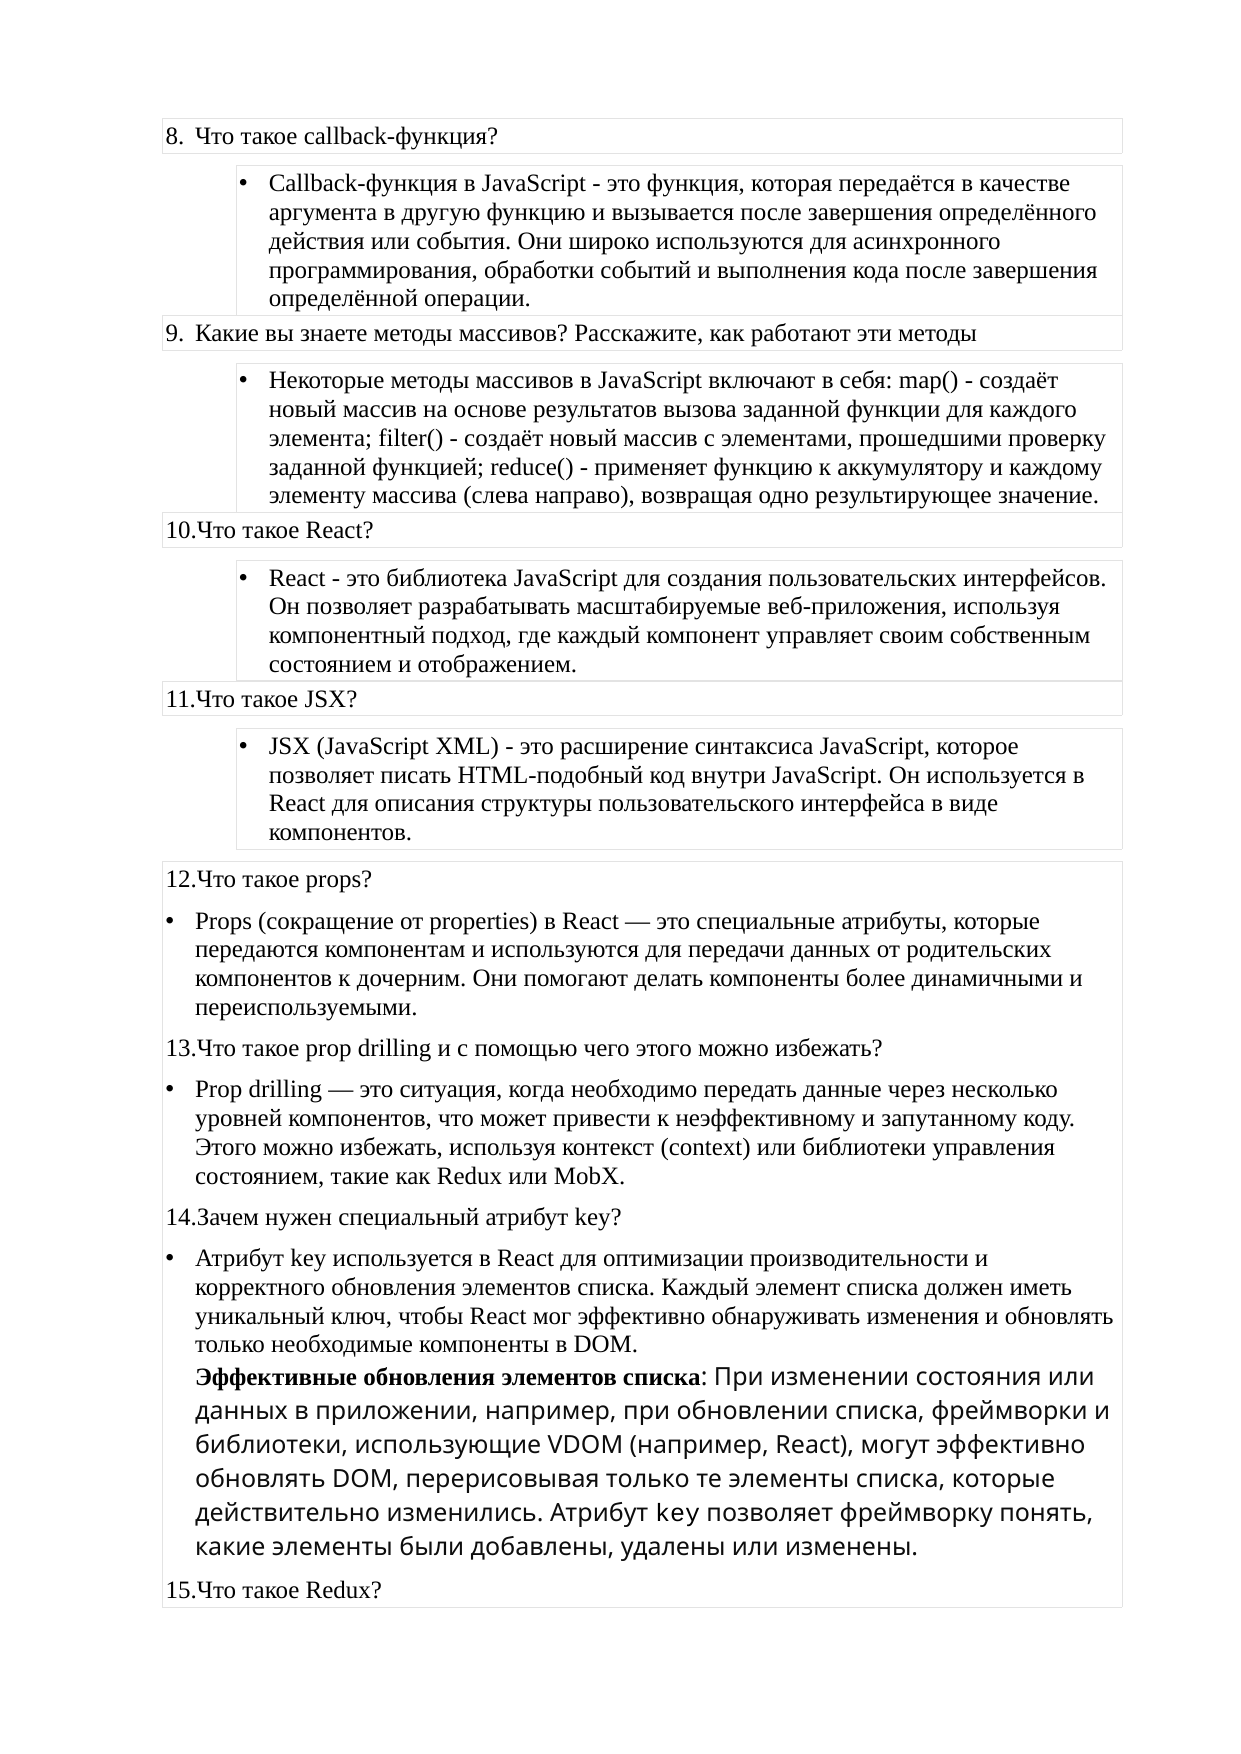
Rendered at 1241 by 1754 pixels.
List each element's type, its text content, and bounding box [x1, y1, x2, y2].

list Что такое prop drilling и с помощью чего этого можно избежать? [163, 1030, 1122, 1062]
list Некоторые методы массивов в JavaScript включают в себя: map() - создаёт новый массив на основе результатов вызова заданной функции для каждого элемента; filter() - создаёт новый массив с элементами, прошедшими проверку заданной функцией; reduce() - применяет функцию к аккумулятору и каждому элементу массива (слева направо), возвращая одно результирующее значение. [237, 364, 1122, 512]
list Callback-функция в JavaScript - это функция, которая передаётся в качестве аргумента в другую функцию и вызывается после завершения определённого действия или события. Они широко используются для асинхронного программирования, обработки событий и выполнения кода после завершения определённой операции. [237, 166, 1122, 315]
list JSX (JavaScript XML) - это расширение синтаксиса JavaScript, которое позволяет писать HTML-подобный код внутри JavaScript. Он используется в React для описания структуры пользовательского интерфейса в виде компонентов. [237, 729, 1122, 849]
list React - это библиотека JavaScript для создания пользовательских интерфейсов. Он позволяет разрабатывать масштабируемые веб-приложения, используя компонентный подход, где каждый компонент управляет своим собственным состоянием и отображением. [237, 561, 1122, 680]
list Какие вы знаете методы массивов? Расскажите, как работают эти методы [163, 316, 1122, 350]
list Атрибут key используется в React для оптимизации производительности и корректного обновления элементов списка. Каждый элемент списка должен иметь уникальный ключ, чтобы React мог эффективно обнаруживать изменения и обновлять только необходимые компоненты в DOM. Эффективные обновления элементов списка: При изменении состояния или данных в приложении, например, при обновлении списка, фреймворки и библиотеки, использующие VDOM (например, React), могут эффективно обновлять DOM, перерисовывая только те элементы списка, которые действительно изменились. Атрибут key позволяет фреймворку понять, какие элементы были добавлены, удалены или изменены. [163, 1240, 1122, 1563]
list Prop drilling — это ситуация, когда необходимо передать данные через несколько уровней компонентов, что может привести к неэффективному и запутанному коду. Этого можно избежать, используя контекст (context) или библиотеки управления состоянием, такие как Redux или MobX. [163, 1071, 1122, 1189]
list Что такое JSX? [163, 682, 1122, 715]
list Что такое props? [163, 862, 1122, 893]
list Зачем нужен специальный атрибут key? [163, 1199, 1122, 1231]
list Props (сокращение от properties) в React — это специальные атрибуты, которые передаются компонентам и используются для передачи данных от родительских компонентов к дочерним. Они помогают делать компоненты более динамичными и переиспользуемыми. [163, 903, 1122, 1021]
list Что такое React? [163, 513, 1122, 547]
list Что такое Redux? [163, 1572, 1122, 1607]
list Что такое callback-функция? [163, 119, 1122, 153]
